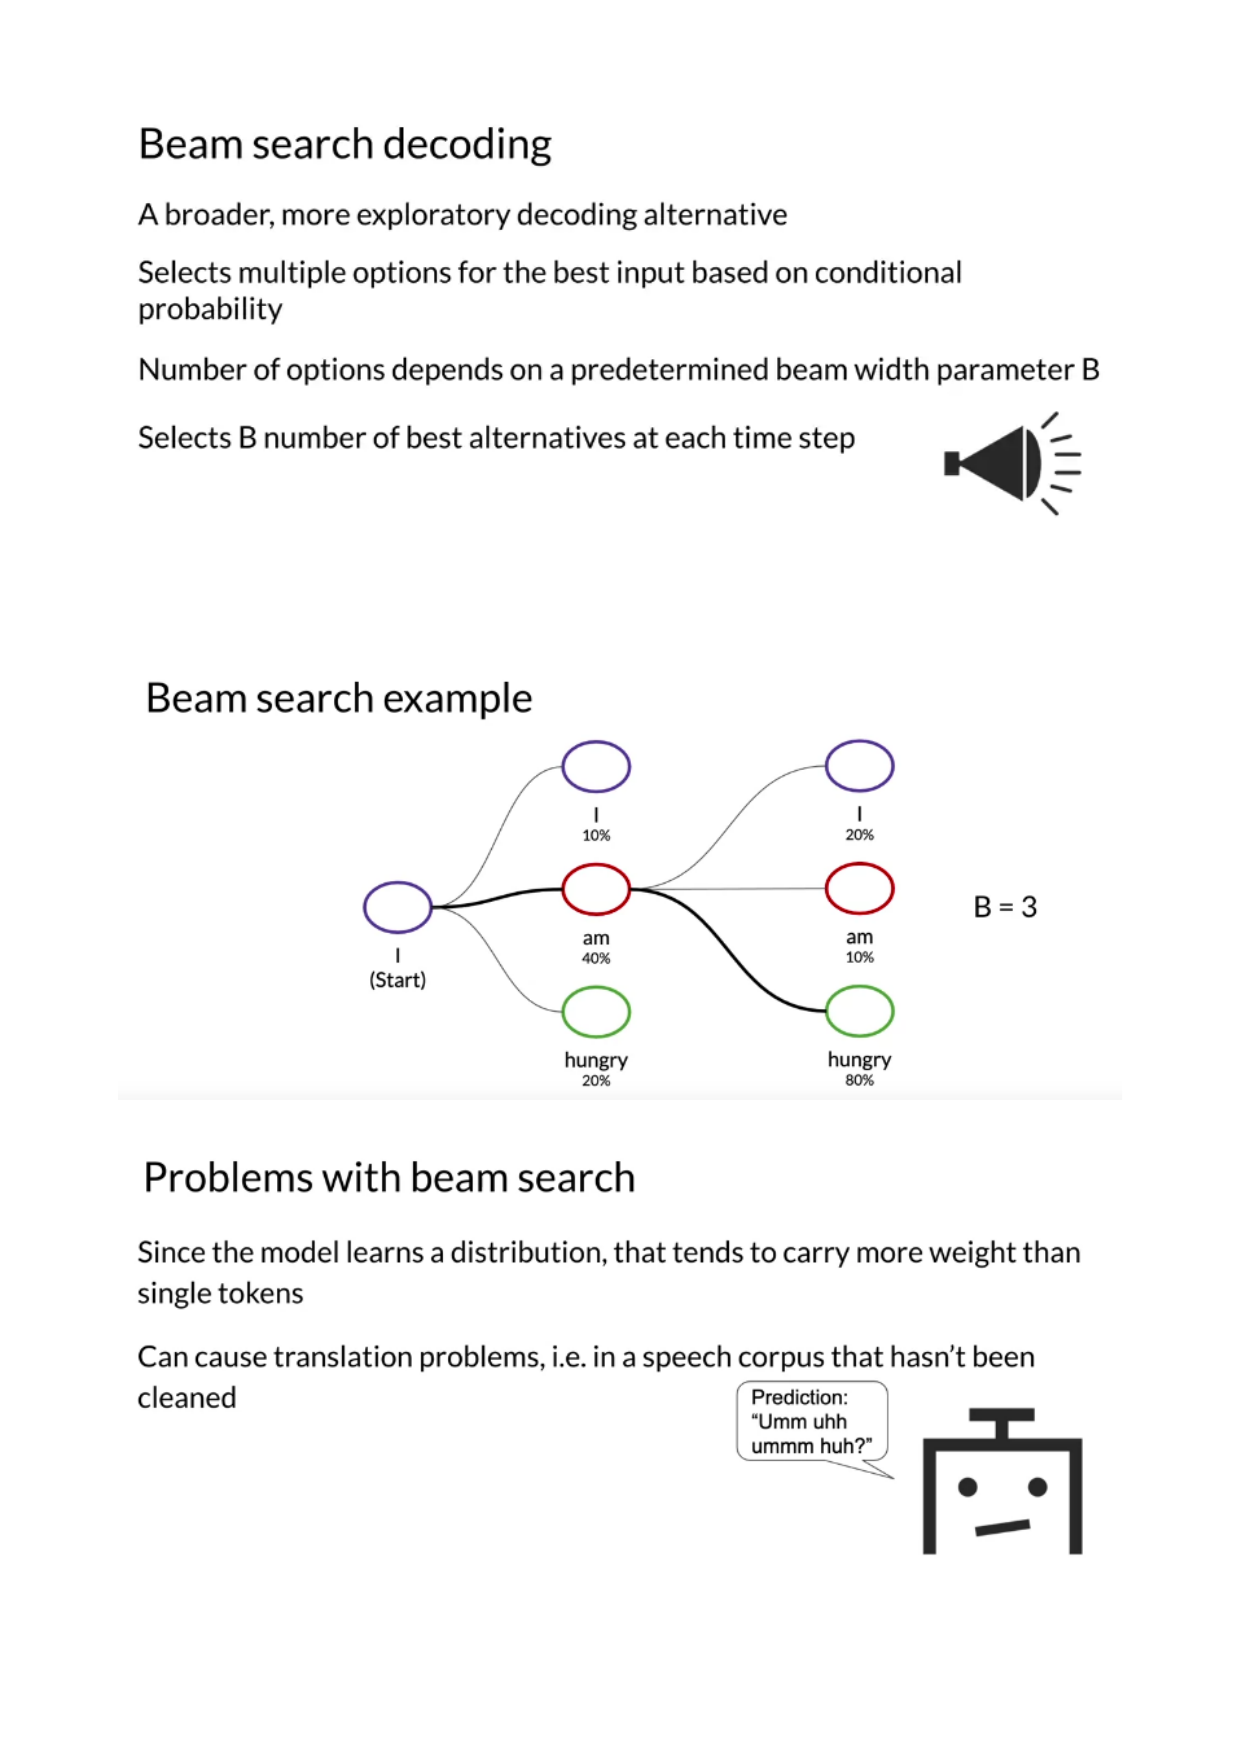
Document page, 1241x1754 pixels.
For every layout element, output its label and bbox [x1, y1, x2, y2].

picture [118, 118, 1123, 522]
picture [118, 1151, 1123, 1565]
picture [118, 669, 1123, 1100]
